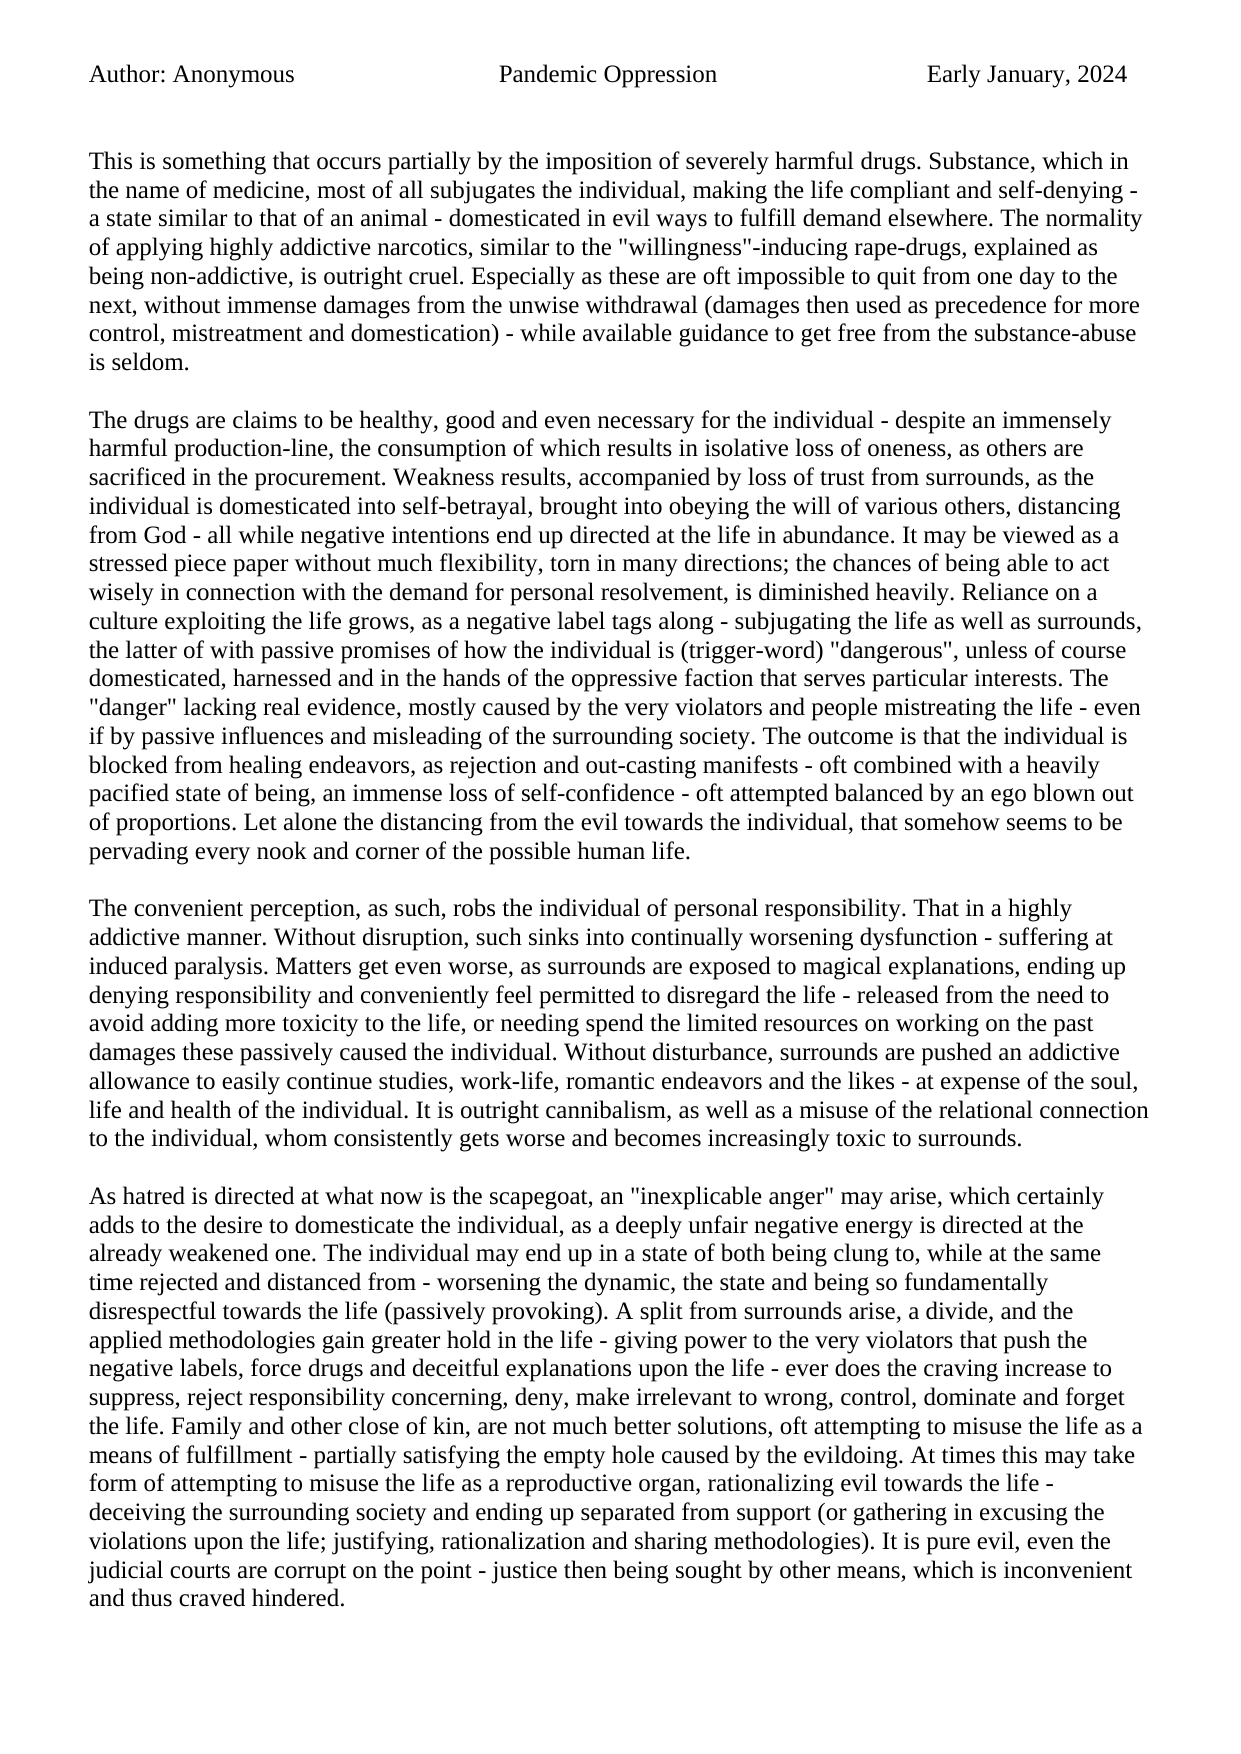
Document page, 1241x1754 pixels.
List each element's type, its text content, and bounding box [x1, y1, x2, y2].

text The drugs are claims to be healthy, good and even necessary for the individual - despite an immensely harmful production-line, the consumption of which results in isolative loss of oneness, as others are sacrificed in the procurement. Weakness results, accompanied by loss of trust from surrounds, as the individual is domesticated into self-betrayal, brought into obeying the will of various others, distancing from God - all while negative intentions end up directed at the life in abundance. It may be viewed as a stressed piece paper without much flexibility, torn in many directions; the chances of being able to act wisely in connection with the demand for personal resolvement, is diminished heavily. Reliance on a culture exploiting the life grows, as a negative label tags along - subjugating the life as well as surrounds, the latter of with passive promises of how the individual is (trigger-word) "dangerous", unless of course domesticated, harnessed and in the hands of the oppressive faction that serves particular interests. The "danger" lacking real evidence, mostly caused by the very violators and people mistreating the life - even if by passive influences and misleading of the surrounding society. The outcome is that the individual is blocked from healing endeavors, as rejection and out-casting manifests - oft combined with a heavily pacified state of being, an immense loss of self-confidence - oft attempted balanced by an ego blown out of proportions. Let alone the distancing from the evil towards the individual, that somehow seems to be pervading every nook and corner of the possible human life. [88, 405, 1152, 865]
text The convenient perception, as such, robs the individual of personal responsibility. That in a highly addictive manner. Without disruption, such sinks into continually worsening dysfunction - suffering at induced paralysis. Matters get even worse, as surrounds are exposed to magical explanations, ending up denying responsibility and conveniently feel permitted to disregard the life - released from the need to avoid adding more toxicity to the life, or needing spend the limited resources on working on the past damages these passively caused the individual. Without disturbance, surrounds are pushed an addictive allowance to easily continue studies, work-life, romantic endeavors and the likes - at expense of the soul, life and health of the individual. It is outright cannibalism, as well as a misuse of the relational connection to the individual, whom consistently gets worse and becomes increasingly toxic to surrounds. [88, 893, 1152, 1152]
text As hatred is directed at what now is the scapegoat, an "inexplicable anger" may arise, which certainly adds to the desire to domesticate the individual, as a deeply unfair negative energy is directed at the already weakened one. The individual may end up in a state of both being clung to, while at the same time rejected and distanced from - worsening the dynamic, the state and being so fundamentally disrespectful towards the life (passively provoking). A split from surrounds arise, a divide, and the applied methodologies gain greater hold in the life - giving power to the very violators that push the negative labels, force drugs and deceitful explanations upon the life - ever does the craving increase to suppress, reject responsibility concerning, deny, make irrelevant to wrong, control, dominate and forget the life. Family and other close of kin, are not much better solutions, oft attempting to misuse the life as a means of fulfillment - partially satisfying the empty hole caused by the evildoing. At times this may take form of attempting to misuse the life as a reproductive organ, rationalizing evil towards the life - deceiving the surrounding society and ending up separated from support (or gathering in excusing the violations upon the life; justifying, rationalization and sharing methodologies). It is pure evil, even the judicial courts are corrupt on the point - justice then being sought by other means, which is inconvenient and thus craved hindered. [88, 1181, 1152, 1612]
text This is something that occurs partially by the imposition of severely harmful drugs. Substance, which in the name of medicine, most of all subjugates the individual, making the life compliant and self-denying - a state similar to that of an animal - domesticated in evil ways to fulfill demand elsewhere. The normality of applying highly addictive narcotics, similar to the "willingness"-inducing rape-drugs, explained as being non-addictive, is outright cruel. Especially as these are oft impossible to quit from one day to the next, without immense damages from the unwise withdrawal (damages then used as precedence for more control, mistreatment and domestication) - while available guidance to get free from the substance-abuse is seldom. [88, 146, 1152, 376]
